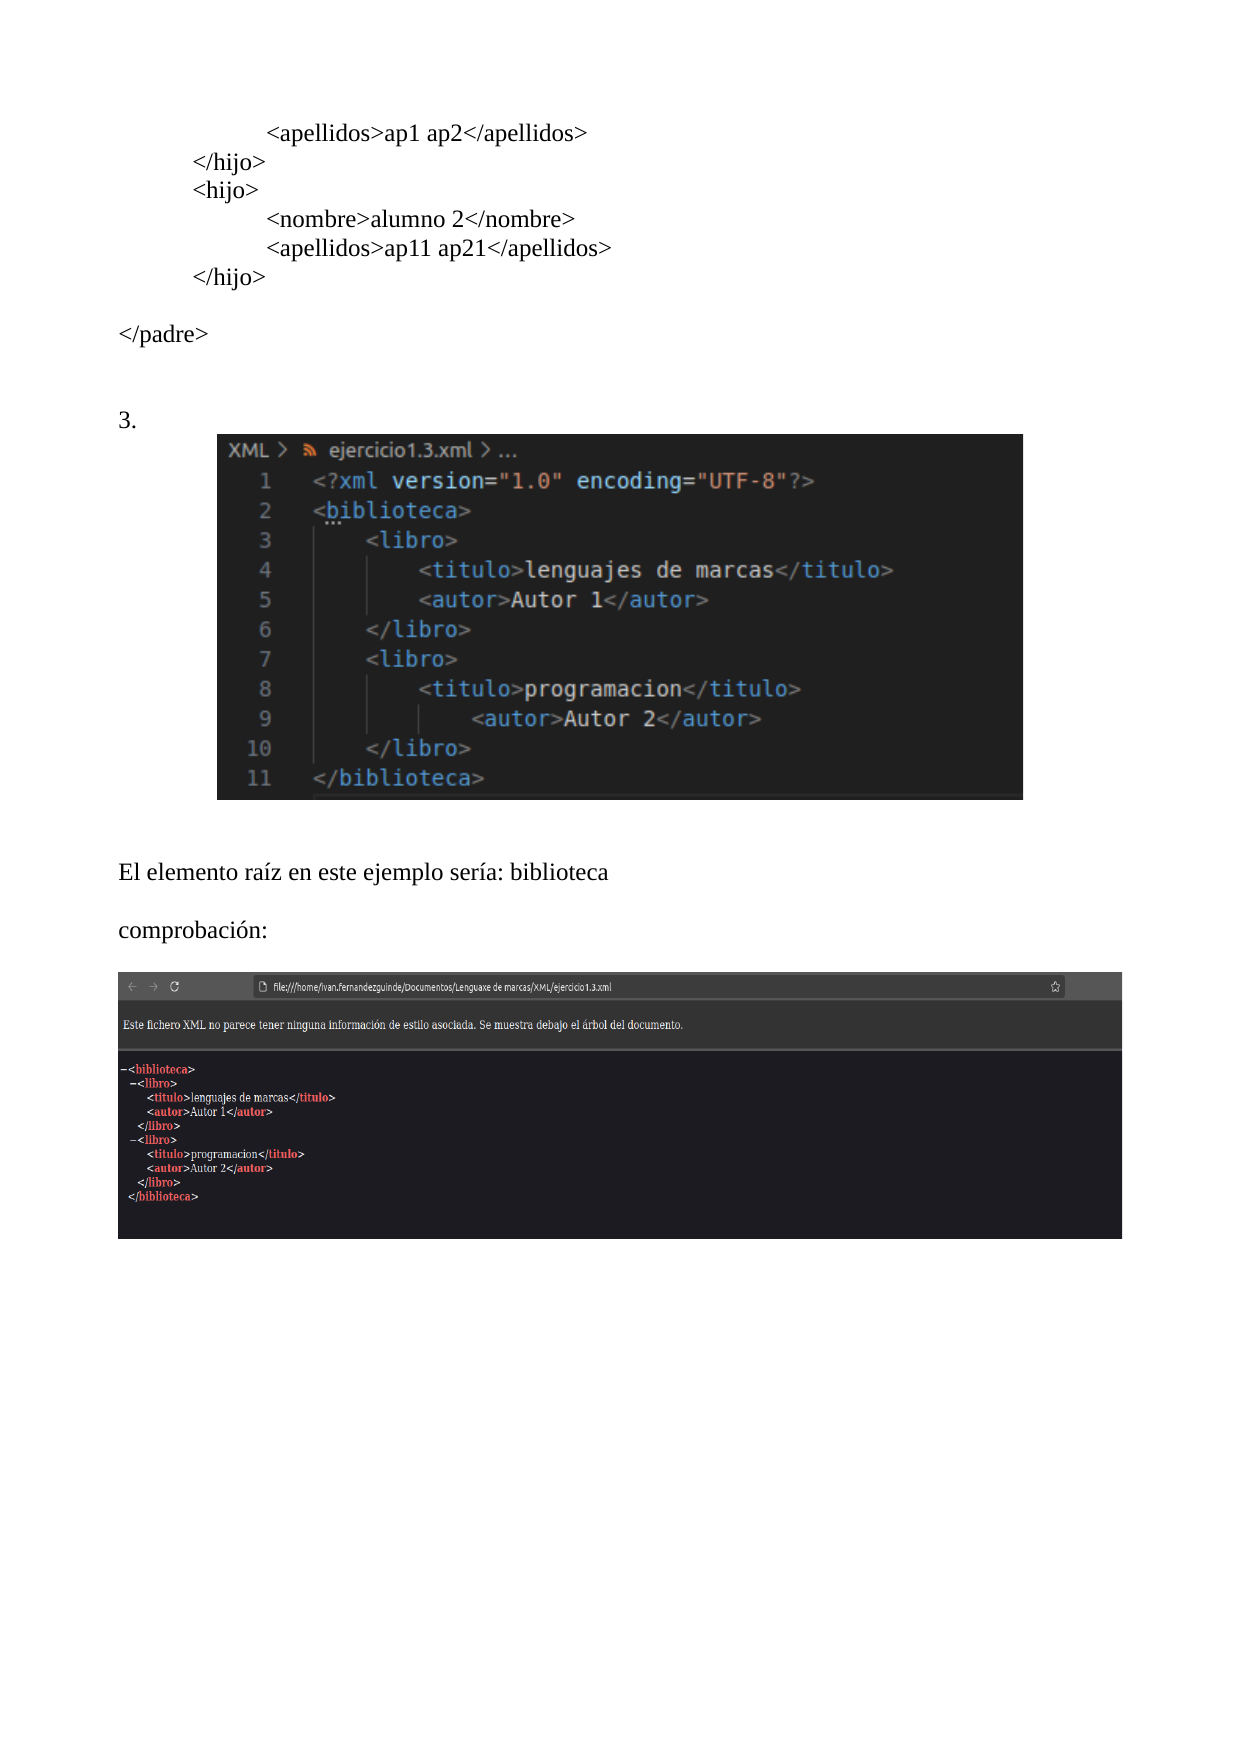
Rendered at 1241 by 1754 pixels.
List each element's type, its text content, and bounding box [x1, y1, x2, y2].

text comprobación: [118, 915, 1122, 944]
text </padre> [118, 319, 1122, 348]
text <apellidos>ap11 ap21</apellidos> [118, 233, 1122, 262]
text <nombre>alumno 2</nombre> [118, 204, 1122, 233]
text <apellidos>ap1 ap2</apellidos> [118, 118, 1122, 147]
text <hijo> [118, 176, 1122, 204]
text El elemento raíz en este ejemplo sería: biblioteca [118, 857, 1122, 886]
text 3. [118, 406, 1122, 434]
text </hijo> [118, 262, 1122, 291]
text </hijo> [118, 147, 1122, 176]
picture [217, 434, 1024, 800]
picture [118, 972, 1123, 1239]
